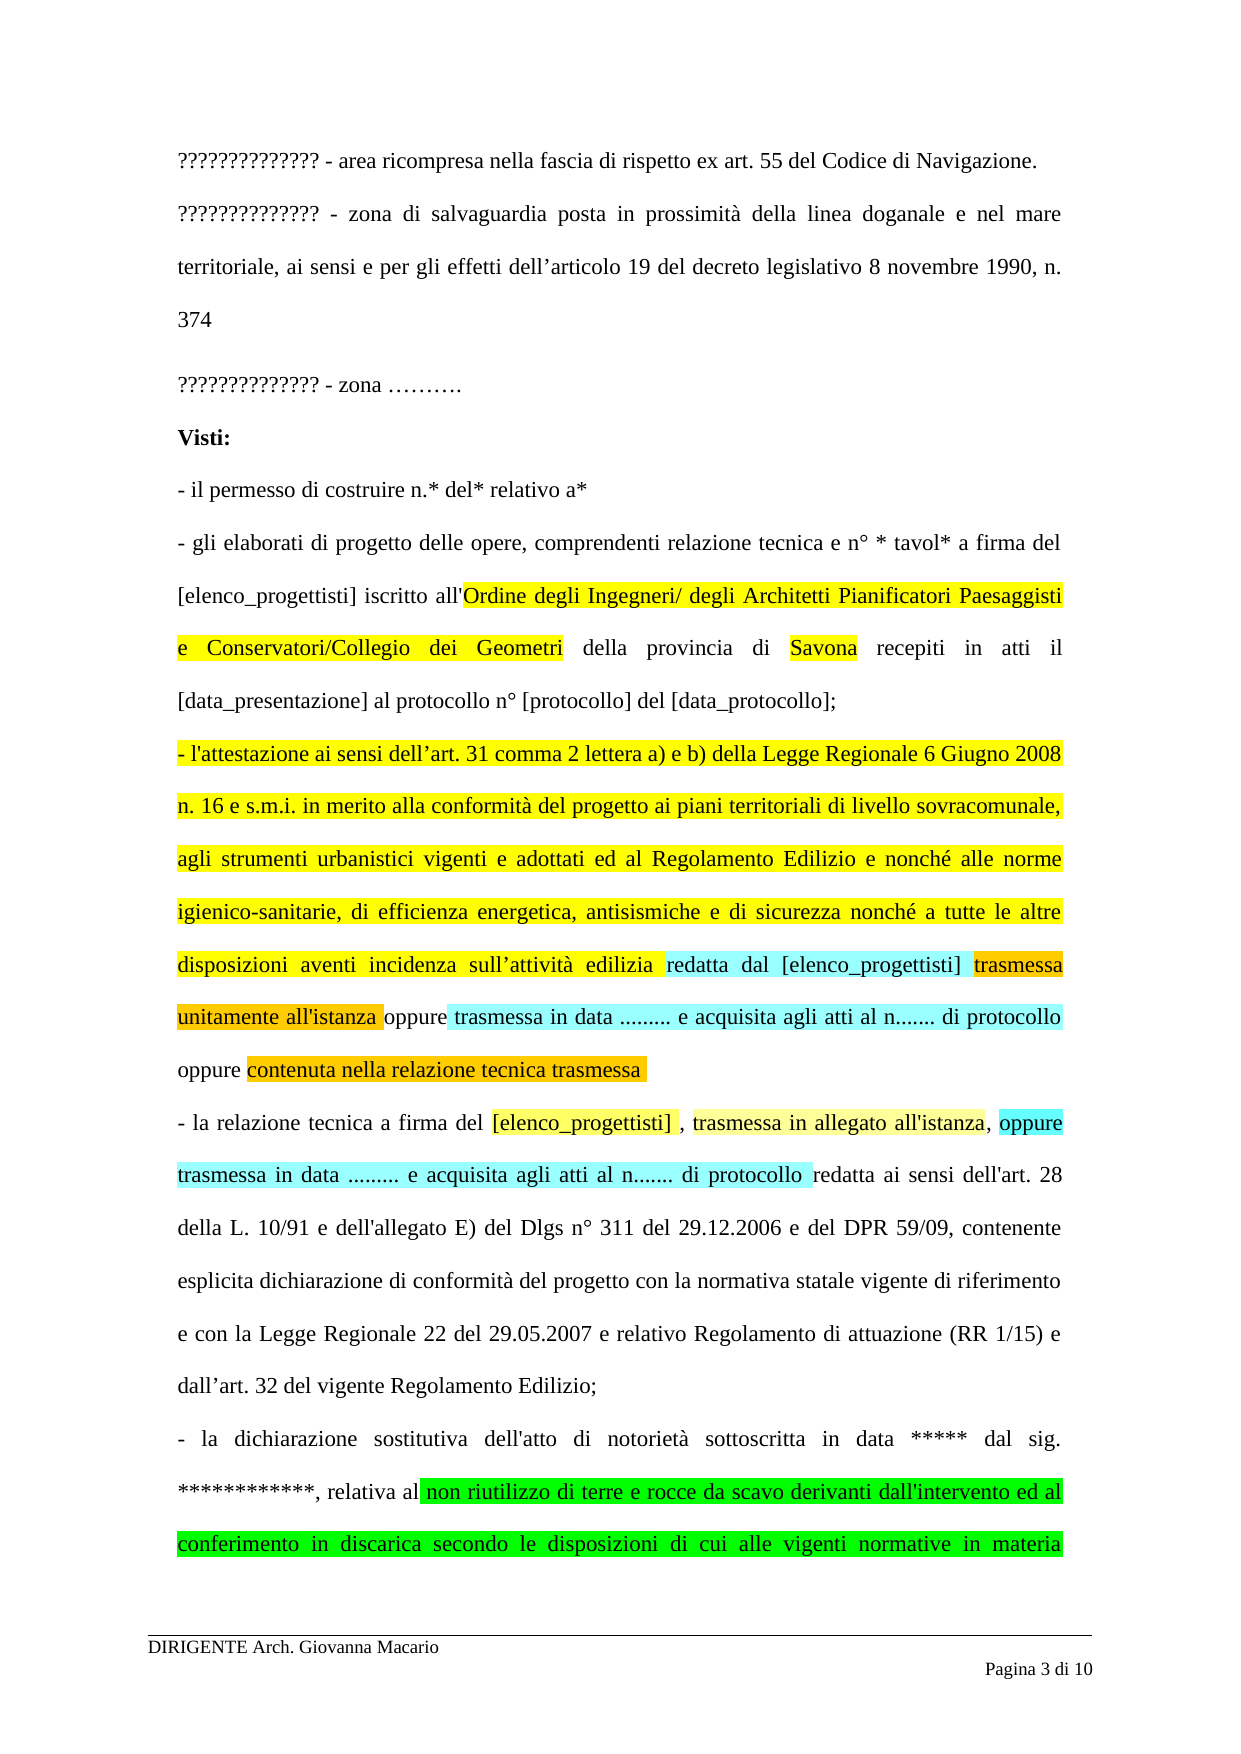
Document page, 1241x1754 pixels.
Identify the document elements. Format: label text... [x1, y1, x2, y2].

list - l'attestazione ai sensi dell’art. 31 comma 2 lettera a) e b) della Legge Regionale 6 Giugno 2008 n. 16 e s.m.i. in merito alla conformità del progetto ai piani territoriali di livello sovracomunale, agli strumenti urbanistici vigenti e adottati ed al Regolamento Edilizio e nonché alle norme igienico-sanitarie, di efficienza energetica, antisismiche e di sicurezza nonché a tutte le altre disposizioni aventi incidenza sull’attività edilizia redatta dal [elenco_progettisti] trasmessa unitamente all'istanza oppure trasmessa in data ......... e acquisita agli atti al n....... di protocollo oppure contenuta nella relazione tecnica trasmessa [177, 740, 1063, 1082]
list - gli elaborati di progetto delle opere, comprendenti relazione tecnica e n° * tavol* a firma del [elenco_progettisti] iscritto all'Ordine degli Ingegneri/ degli Architetti Pianificatori Paesaggisti e Conservatori/Collegio dei Geometri della provincia di Savona recepiti in atti il [data_presentazione] al protocollo n° [protocollo] del [data_protocollo]; [177, 529, 1063, 713]
text ?????????????? - zona di salvaguardia posta in prossimità della linea doganale e nel mare territoriale, ai sensi e per gli effetti dell’articolo 19 del decreto legislativo 8 novembre 1990, n. 374 [177, 200, 1063, 332]
list - la dichiarazione sostitutiva dell'atto di notorietà sottoscritta in data ***** dal sig. ************, relativa al non riutilizzo di terre e rocce da scavo derivanti dall'intervento ed al conferimento in discarica secondo le disposizioni di cui alle vigenti normative in materia [177, 1425, 1063, 1557]
list - la relazione tecnica a firma del [elenco_progettisti] , trasmessa in allegato all'istanza, oppure trasmessa in data ......... e acquisita agli atti al n....... di protocollo redatta ai sensi dell'art. 28 della L. 10/91 e dell'allegato E) del Dlgs n° 311 del 29.12.2006 e del DPR 59/09, contenente esplicita dichiarazione di conformità del progetto con la normativa statale vigente di riferimento e con la Legge Regionale 22 del 29.05.2007 e relativo Regolamento di attuazione (RR 1/15) e dall’art. 32 del vigente Regolamento Edilizio; [177, 1109, 1063, 1399]
text ?????????????? - zona ………. [177, 371, 1063, 397]
text - il permesso di costruire n.* del* relativo a* [177, 476, 1063, 503]
text Visti: [177, 424, 1063, 450]
text ?????????????? - area ricompresa nella fascia di rispetto ex art. 55 del Codice di Navigazione. [177, 148, 1063, 174]
